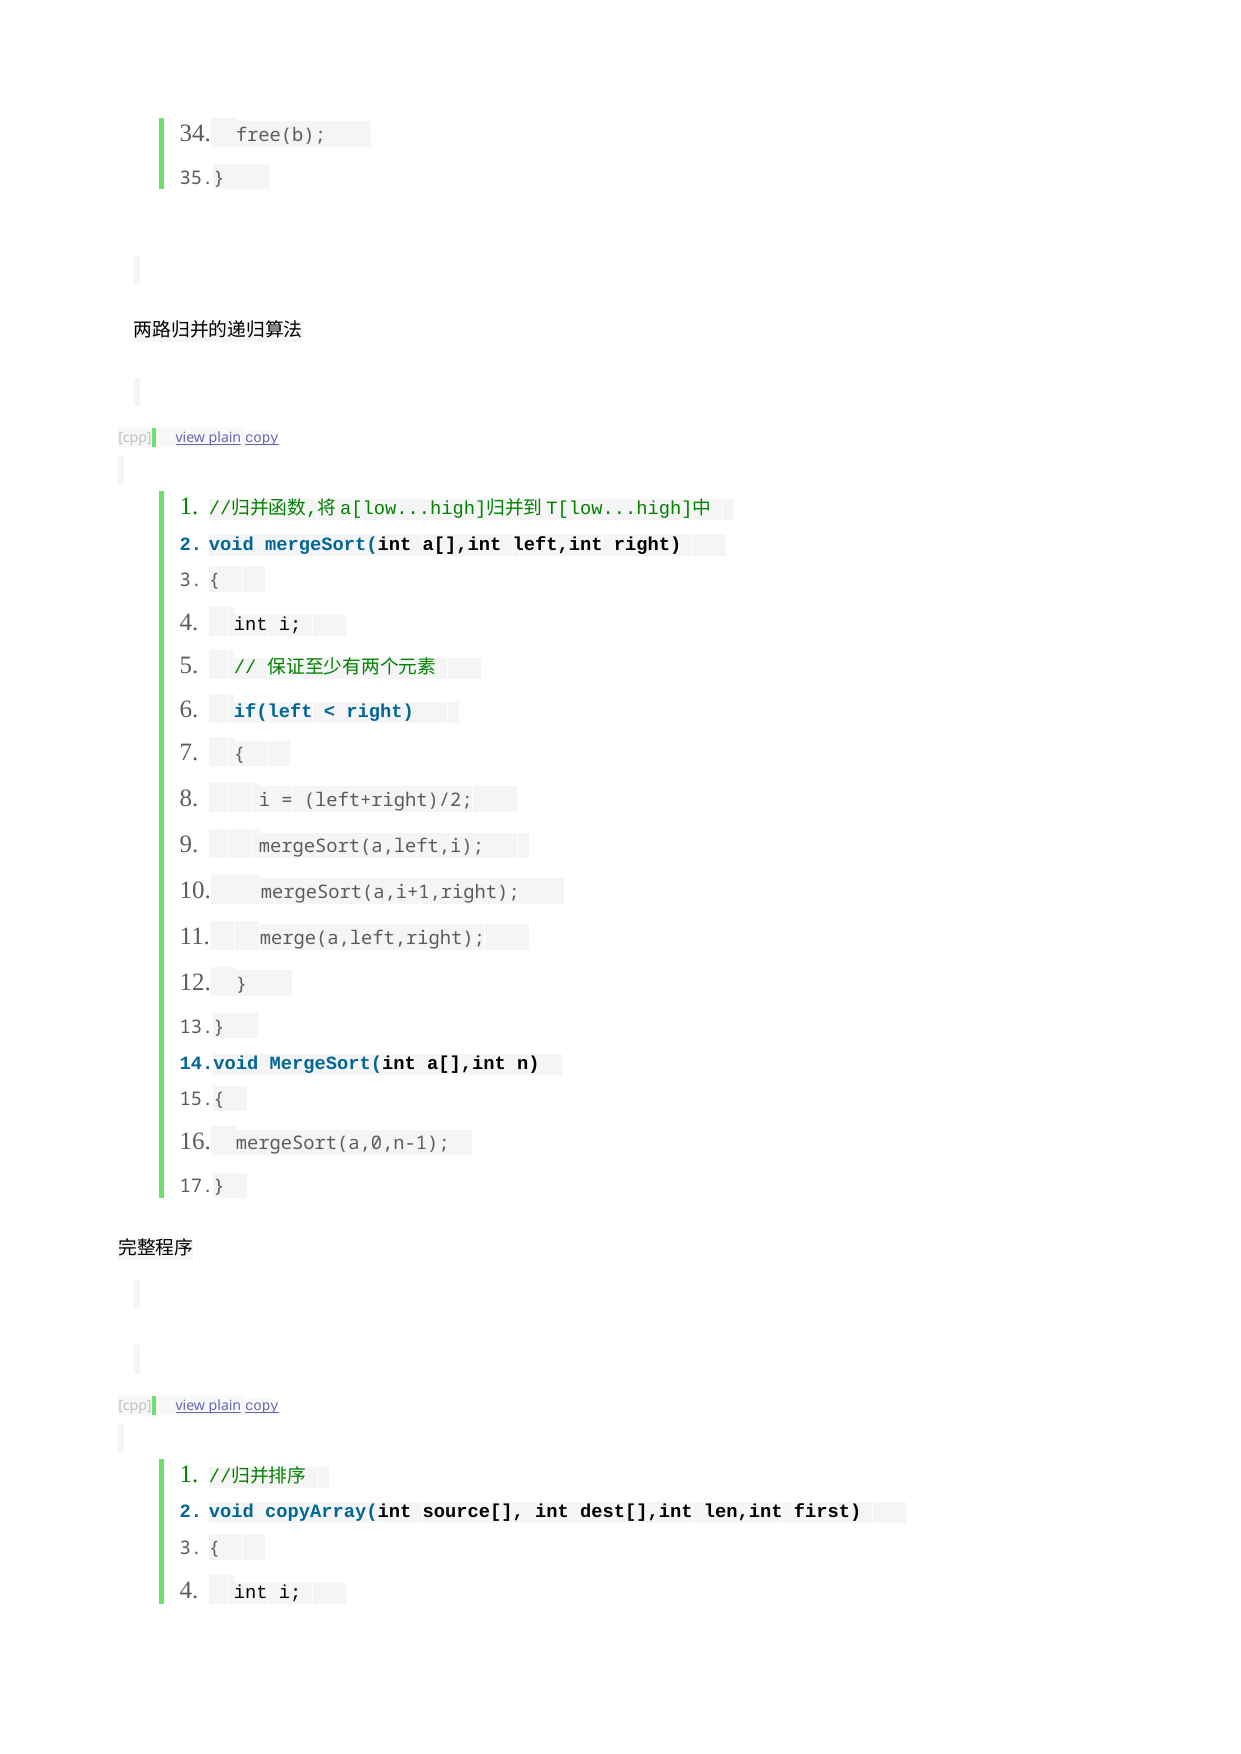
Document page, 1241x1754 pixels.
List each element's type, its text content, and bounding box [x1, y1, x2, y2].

list void mergeSort(int a[],int left,int right) [164, 534, 1122, 556]
list mergeSort(a,left,i); [164, 829, 1122, 858]
list void MergeSort(int a[],int n) [164, 1054, 1122, 1075]
list { [164, 1086, 1122, 1111]
list //归并排序 [164, 1459, 1122, 1488]
list { [164, 1534, 1122, 1560]
list int i; [164, 607, 1122, 636]
list mergeSort(a,i+1,right); [164, 875, 1122, 904]
list } [164, 164, 1122, 189]
list } [164, 1172, 1122, 1198]
list i = (left+right)/2; [164, 783, 1122, 812]
list if(left < right) [164, 694, 1122, 723]
list // 保证至少有两个元素 [164, 650, 1122, 679]
list { [164, 737, 1122, 766]
list { [164, 566, 1122, 592]
list mergeSort(a,0,n-1); [164, 1126, 1122, 1155]
text 完整程序 [118, 1213, 1122, 1260]
list merge(a,left,right); [164, 921, 1122, 950]
list free(b); [164, 118, 1122, 147]
list int i; [164, 1575, 1122, 1604]
list void copyArray(int source[], int dest[],int len,int first) [164, 1502, 1122, 1523]
text 两路归并的递归算法 [134, 321, 1106, 342]
text view plain copy [156, 1396, 1106, 1415]
list } [164, 967, 1122, 996]
list //归并函数,将a[low...high]归并到T[low...high]中 [164, 491, 1122, 520]
text [cpp] [118, 1396, 152, 1415]
text [cpp] view plain copy [118, 427, 1106, 447]
list } [164, 1013, 1122, 1038]
